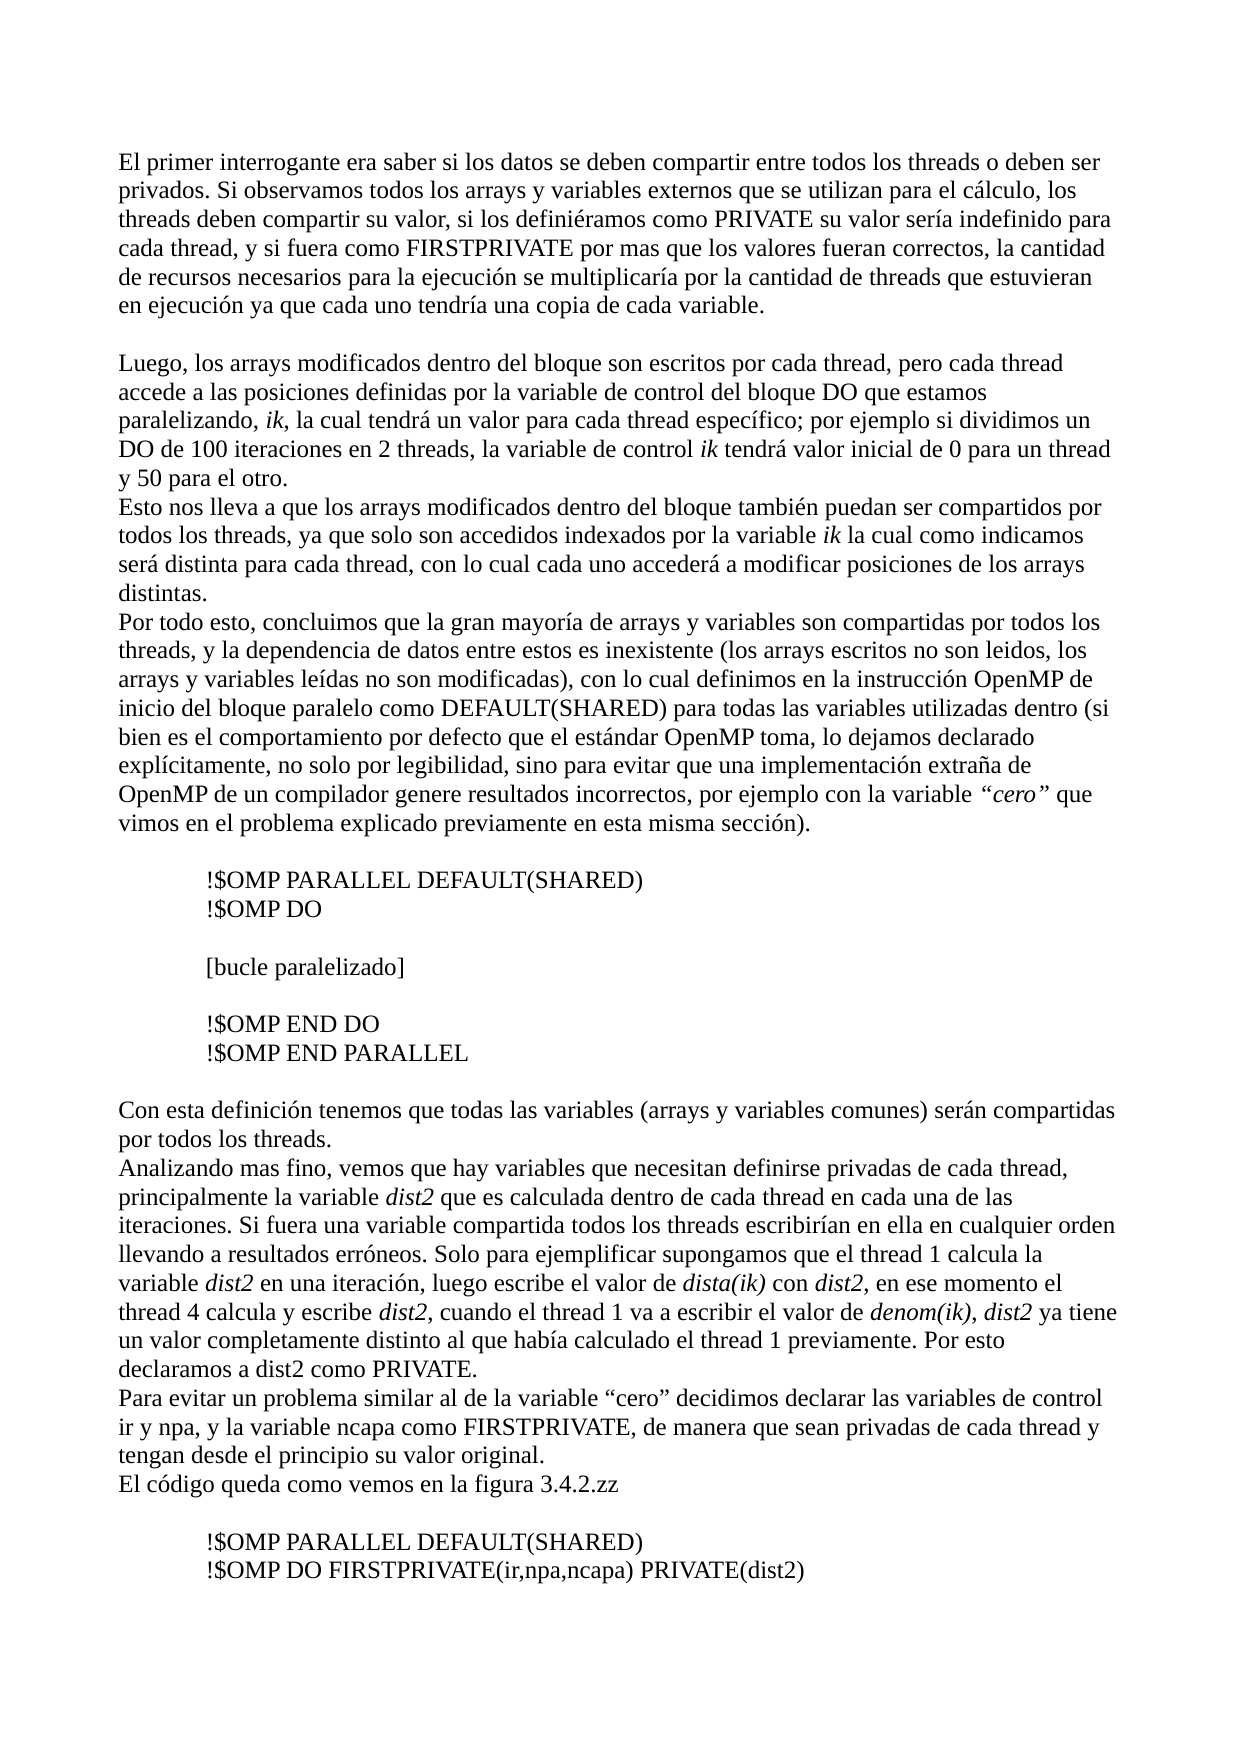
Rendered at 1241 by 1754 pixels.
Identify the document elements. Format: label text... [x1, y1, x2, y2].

text Esto nos lleva a que los arrays modificados dentro del bloque también puedan ser compartidos por todos los threads, ya que solo son accedidos indexados por la variable ik la cual como indicamos será distinta para cada thread, con lo cual cada uno accederá a modificar posiciones de los arrays distintas. [118, 492, 1122, 607]
text !$OMP DO [206, 894, 1122, 923]
text El primer interrogante era saber si los datos se deben compartir entre todos los threads o deben ser privados. Si observamos todos los arrays y variables externos que se utilizan para el cálculo, los threads deben compartir su valor, si los definiéramos como PRIVATE su valor sería indefinido para cada thread, y si fuera como FIRSTPRIVATE por mas que los valores fueran correctos, la cantidad de recursos necesarios para la ejecución se multiplicaría por la cantidad de threads que estuvieran en ejecución ya que cada uno tendría una copia de cada variable. [118, 147, 1122, 319]
text Analizando mas fino, vemos que hay variables que necesitan definirse privadas de cada thread, principalmente la variable dist2 que es calculada dentro de cada thread en cada una de las iteraciones. Si fuera una variable compartida todos los threads escribirían en ella en cualquier orden llevando a resultados erróneos. Solo para ejemplificar supongamos que el thread 1 calcula la variable dist2 en una iteración, luego escribe el valor de dista(ik) con dist2, en ese momento el thread 4 calcula y escribe dist2, cuando el thread 1 va a escribir el valor de denom(ik), dist2 ya tiene un valor completamente distinto al que había calculado el thread 1 previamente. Por esto declaramos a dist2 como PRIVATE. [118, 1153, 1122, 1383]
text Luego, los arrays modificados dentro del bloque son escritos por cada thread, pero cada thread accede a las posiciones definidas por la variable de control del bloque DO que estamos paralelizando, ik, la cual tendrá un valor para cada thread específico; por ejemplo si dividimos un DO de 100 iteraciones en 2 threads, la variable de control ik tendrá valor inicial de 0 para un thread y 50 para el otro. [118, 348, 1122, 492]
text [bucle paralelizado] [206, 952, 1122, 981]
text !$OMP PARALLEL DEFAULT(SHARED) [206, 866, 1122, 894]
text Con esta definición tenemos que todas las variables (arrays y variables comunes) serán compartidas por todos los threads. [118, 1096, 1122, 1153]
text !$OMP PARALLEL DEFAULT(SHARED) [206, 1527, 1122, 1556]
text !$OMP DO FIRSTPRIVATE(ir,npa,ncapa) PRIVATE(dist2) [206, 1556, 1122, 1584]
text El código queda como vemos en la figura 3.4.2.zz [118, 1469, 1122, 1498]
text Por todo esto, concluimos que la gran mayoría de arrays y variables son compartidas por todos los threads, y la dependencia de datos entre estos es inexistente (los arrays escritos no son leidos, los arrays y variables leídas no son modificadas), con lo cual definimos en la instrucción OpenMP de inicio del bloque paralelo como DEFAULT(SHARED) para todas las variables utilizadas dentro (si bien es el comportamiento por defecto que el estándar OpenMP toma, lo dejamos declarado explícitamente, no solo por legibilidad, sino para evitar que una implementación extraña de OpenMP de un compilador genere resultados incorrectos, por ejemplo con la variable “cero” que vimos en el problema explicado previamente en esta misma sección). [118, 607, 1122, 837]
text !$OMP END DO [206, 1009, 1122, 1038]
text Para evitar un problema similar al de la variable “cero” decidimos declarar las variables de control ir y npa, y la variable ncapa como FIRSTPRIVATE, de manera que sean privadas de cada thread y tengan desde el principio su valor original. [118, 1383, 1122, 1469]
text !$OMP END PARALLEL [206, 1038, 1122, 1067]
